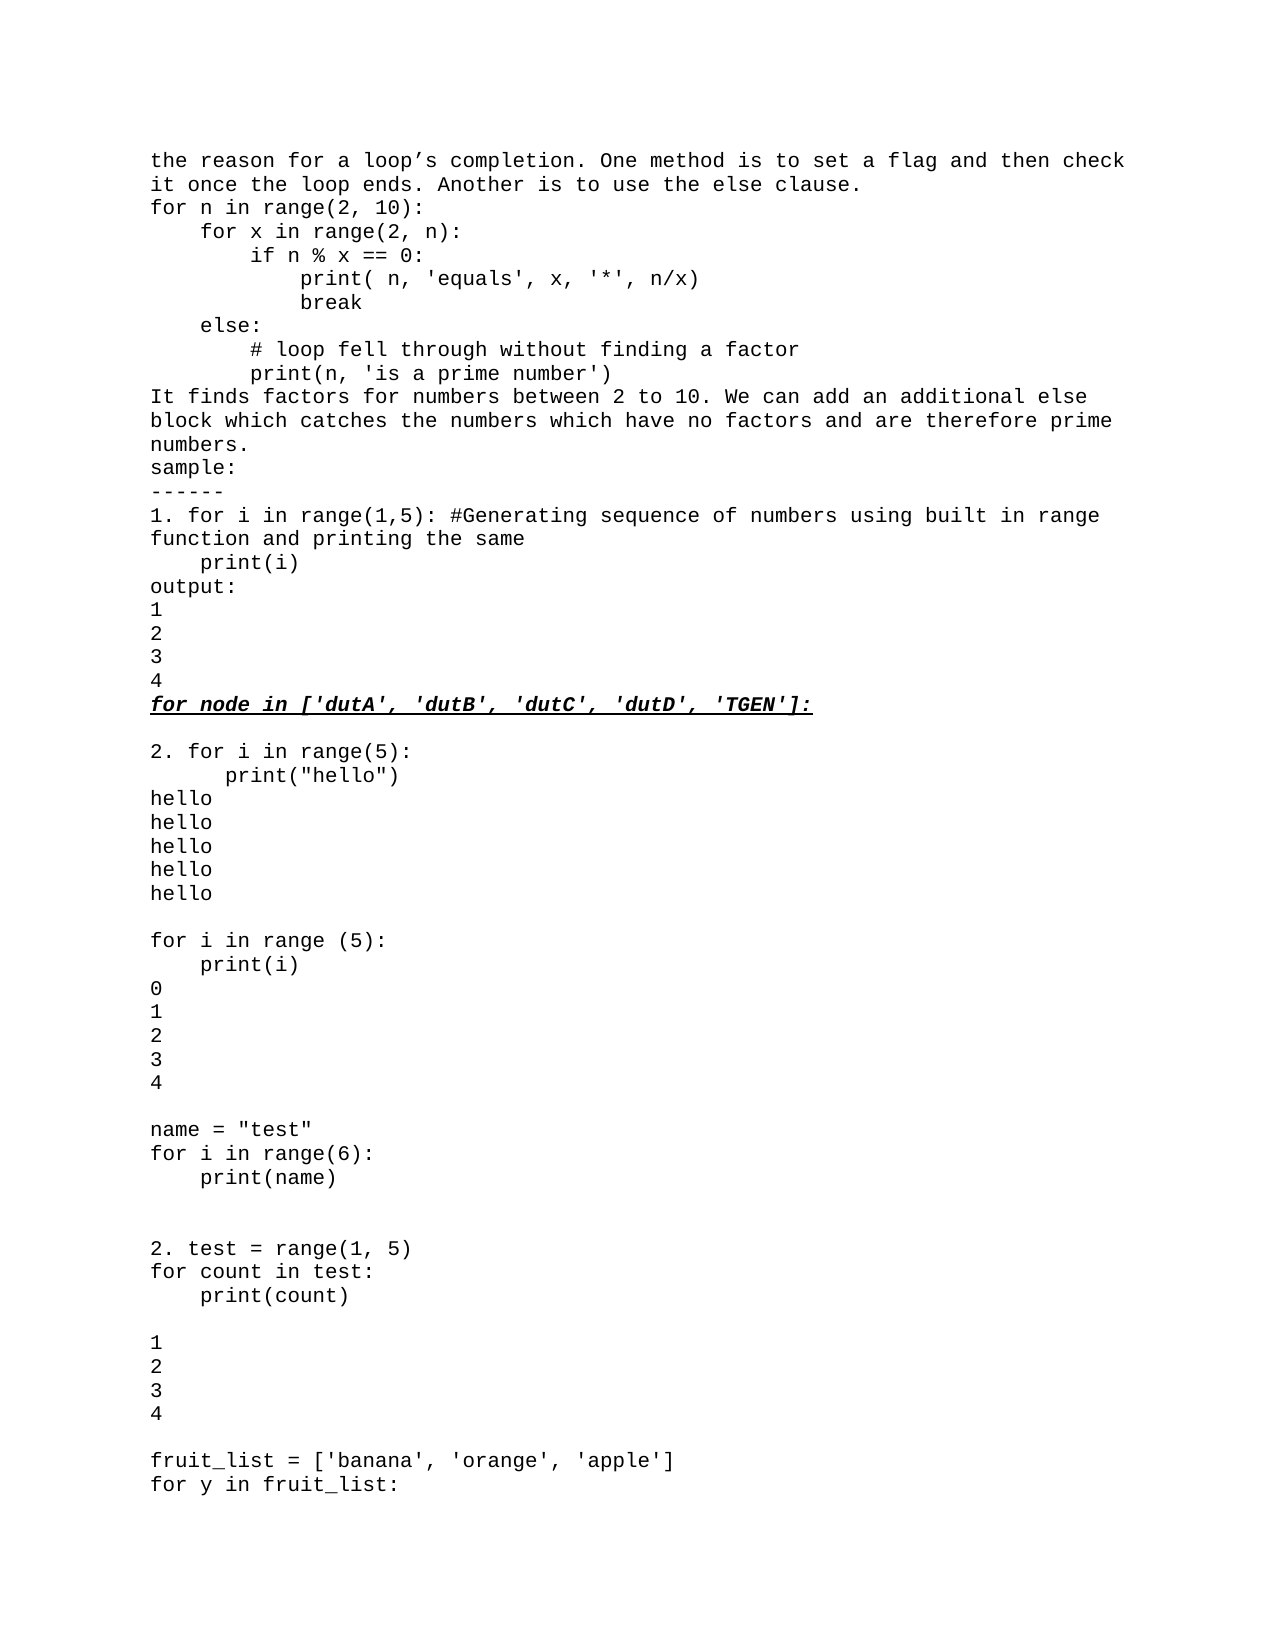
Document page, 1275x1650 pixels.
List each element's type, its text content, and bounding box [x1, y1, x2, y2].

text print("hello") [150, 765, 1125, 788]
text 2 [150, 1356, 1125, 1379]
text 3 [150, 1379, 1125, 1403]
text for count in test: [150, 1261, 1125, 1285]
text hello [150, 859, 1125, 883]
text if n % x == 0: [150, 244, 1125, 268]
text print(i) [150, 954, 1125, 978]
text hello [150, 812, 1125, 836]
text # loop fell through without finding a factor [150, 339, 1125, 363]
text for y in fruit_list: [150, 1474, 1125, 1498]
text 1 [150, 1332, 1125, 1356]
text for node in ['dutA', 'dutB', 'dutC', 'dutD', 'TGEN']: [150, 694, 1125, 717]
text 0 [150, 978, 1125, 1001]
text print(name) [150, 1167, 1125, 1190]
text for n in range(2, 10): [150, 197, 1125, 221]
text for i in range(6): [150, 1143, 1125, 1167]
text 2 [150, 1025, 1125, 1048]
text fruit_list = ['banana', 'orange', 'apple'] [150, 1451, 1125, 1474]
text 1. for i in range(1,5): #Generating sequence of numbers using built in range function and printing the same [150, 505, 1125, 552]
text break [150, 292, 1125, 316]
text 1 [150, 1001, 1125, 1025]
text It finds factors for numbers between 2 to 10. We can add an additional else block which catches the numbers which have no factors and are therefore prime numbers. [150, 386, 1125, 457]
text else: [150, 316, 1125, 339]
text name = "test" [150, 1119, 1125, 1143]
text print(i) [150, 552, 1125, 576]
text 3 [150, 647, 1125, 670]
text ------ [150, 481, 1125, 505]
text hello [150, 788, 1125, 812]
text the reason for a loop’s completion. One method is to set a flag and then check it once the loop ends. Another is to use the else clause. [150, 150, 1125, 197]
text 4 [150, 1072, 1125, 1096]
text print(count) [150, 1285, 1125, 1309]
text sample: [150, 457, 1125, 481]
text output: [150, 576, 1125, 599]
text print(n, 'is a prime number') [150, 363, 1125, 386]
text 4 [150, 1403, 1125, 1427]
text 3 [150, 1048, 1125, 1072]
text for x in range(2, n): [150, 221, 1125, 244]
text hello [150, 836, 1125, 859]
text for i in range (5): [150, 930, 1125, 954]
text 4 [150, 670, 1125, 694]
text hello [150, 883, 1125, 907]
text 2. for i in range(5): [150, 741, 1125, 765]
text print( n, 'equals', x, '*', n/x) [150, 268, 1125, 292]
text 2 [150, 623, 1125, 647]
text 2. test = range(1, 5) [150, 1238, 1125, 1261]
text 1 [150, 599, 1125, 623]
